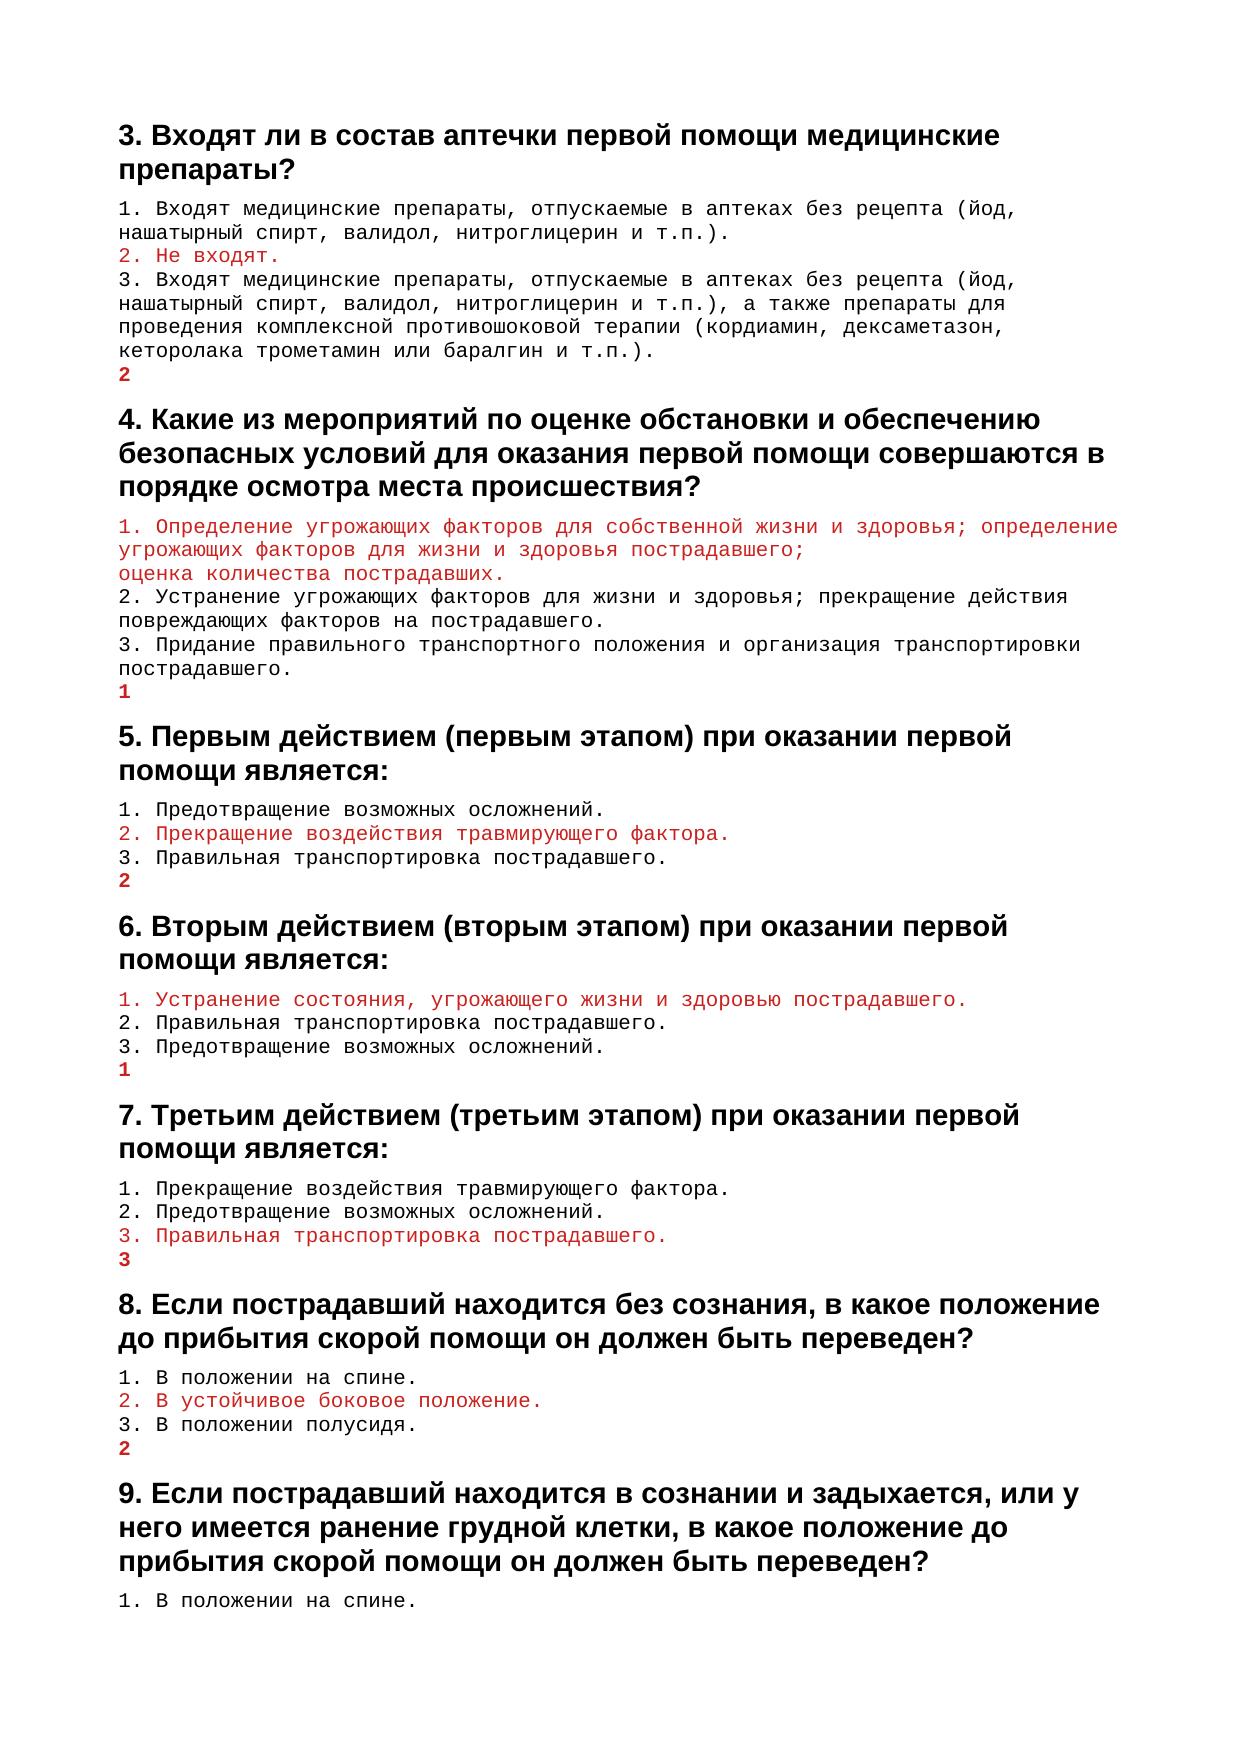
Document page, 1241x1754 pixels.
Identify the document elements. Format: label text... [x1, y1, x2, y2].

text 1. В положении на спине. [118, 1367, 1122, 1391]
subtitle 4. Какие из мероприятий по оценке обстановки и обеспечению безопасных условий для оказания первой помощи совершаются в порядке осмотра места происшествия? [118, 402, 1122, 503]
text 1. Устранение состояния, угрожающего жизни и здоровью пострадавшего. [118, 988, 1122, 1012]
subtitle 9. Если пострадавший находится в сознании и задыхается, или у него имеется ранение грудной клетки, в какое положение до прибытия скорой помощи он должен быть переведен? [118, 1476, 1122, 1577]
text 2. Предотвращение возможных осложнений. [118, 1201, 1122, 1225]
text 1 [118, 1059, 1122, 1083]
text оценка количества пострадавших. [118, 563, 1122, 587]
text 2 [118, 1438, 1122, 1461]
text 1. Предотвращение возможных осложнений. [118, 799, 1122, 823]
subtitle 6. Вторым действием (вторым этапом) при оказании первой помощи является: [118, 908, 1122, 976]
text повреждающих факторов на пострадавшего. [118, 610, 1122, 634]
text 2 [118, 364, 1122, 387]
text 3. Правильная транспортировка пострадавшего. [118, 1225, 1122, 1249]
text 1. Прекращение воздействия травмирующего фактора. [118, 1178, 1122, 1201]
text 3 [118, 1249, 1122, 1272]
text 3. Правильная транспортировка пострадавшего. [118, 847, 1122, 870]
text 1. Входят медицинские препараты, отпускаемые в аптеках без рецепта (йод, [118, 198, 1122, 222]
text 2 [118, 870, 1122, 894]
text нашатырный спирт, валидол, нитроглицерин и т.п.). [118, 222, 1122, 245]
subtitle 7. Третьим действием (третьим этапом) при оказании первой помощи является: [118, 1098, 1122, 1165]
text нашатырный спирт, валидол, нитроглицерин и т.п.), а также препараты для проведения комплексной противошоковой терапии (кордиамин, дексаметазон, кеторолака трометамин или баралгин и т.п.). [118, 293, 1122, 364]
text 2. Правильная транспортировка пострадавшего. [118, 1012, 1122, 1036]
text 2. В устойчивое боковое положение. [118, 1391, 1122, 1414]
text 1. В положении на спине. [118, 1590, 1122, 1613]
text 3. Предотвращение возможных осложнений. [118, 1036, 1122, 1059]
subtitle 8. Если пострадавший находится без сознания, в какое положение до прибытия скорой помощи он должен быть переведен? [118, 1287, 1122, 1354]
subtitle 5. Первым действием (первым этапом) при оказании первой помощи является: [118, 719, 1122, 787]
text 3. Входят медицинские препараты, отпускаемые в аптеках без рецепта (йод, [118, 269, 1122, 293]
text 3. В положении полусидя. [118, 1414, 1122, 1438]
text 2. Прекращение воздействия травмирующего фактора. [118, 823, 1122, 847]
subtitle 3. Входят ли в состав аптечки первой помощи медицинские препараты? [118, 118, 1122, 186]
text 1 [118, 681, 1122, 705]
text 1. Определение угрожающих факторов для собственной жизни и здоровья; определение угрожающих факторов для жизни и здоровья пострадавшего; [118, 516, 1122, 563]
text 2. Не входят. [118, 245, 1122, 269]
text 3. Придание правильного транспортного положения и организация транспортировки пострадавшего. [118, 634, 1122, 681]
text 2. Устранение угрожающих факторов для жизни и здоровья; прекращение действия [118, 587, 1122, 610]
